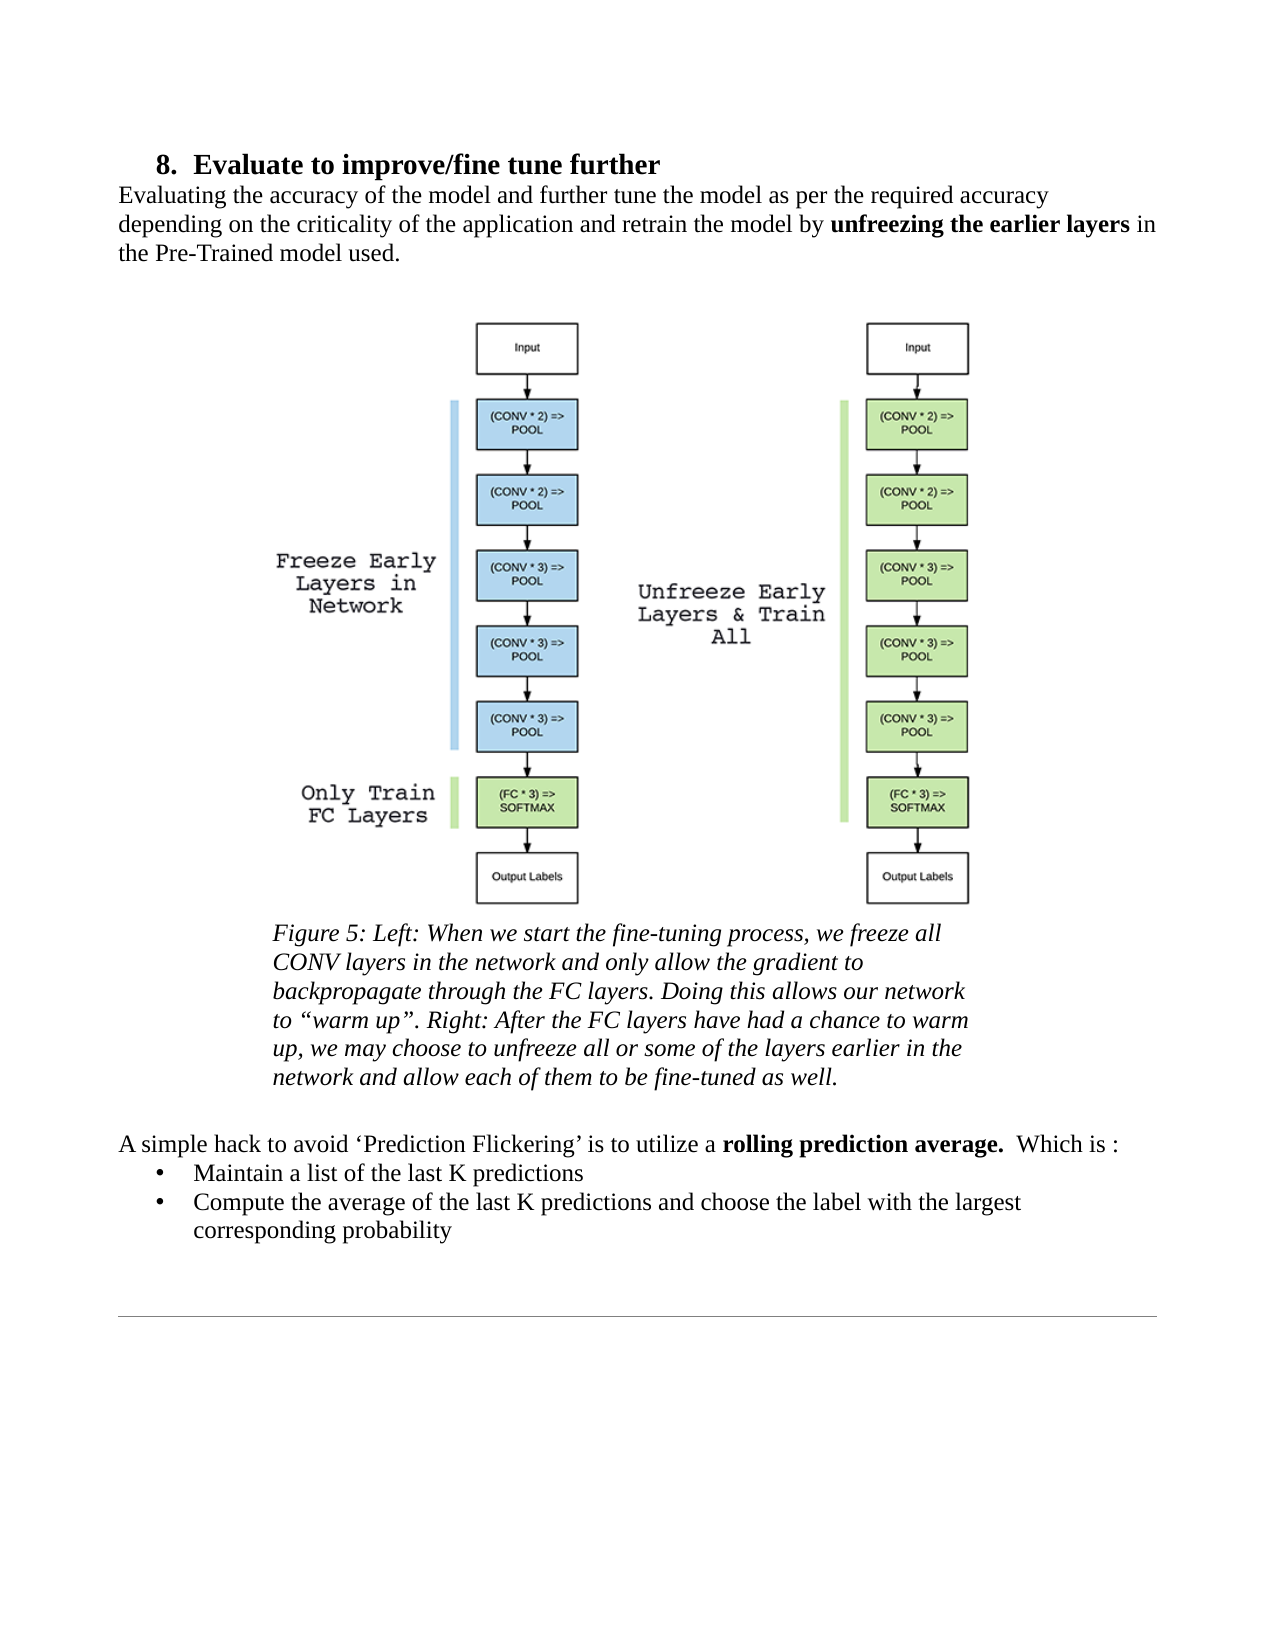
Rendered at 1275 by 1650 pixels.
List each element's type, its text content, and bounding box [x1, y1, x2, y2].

list Maintain a list of the last K predictions [156, 1158, 1157, 1187]
list Compute the average of the last K predictions and choose the label with the largest corresponding probability [156, 1187, 1157, 1244]
picture [272, 311, 974, 913]
text Evaluating the accuracy of the model and further tune the model as per the required accuracy depending on the criticality of the application and retrain the model by unfreezing the earlier layers in the Pre-Trained model used. [118, 180, 1157, 267]
text A simple hack to avoid ‘Prediction Flickering’ is to utilize a rolling prediction average. Which is : [118, 1129, 1157, 1158]
text Figure 5: Left: When we start the fine-tuning process, we freeze all CONV layers in the network and only allow the gradient to backpropagate through the FC layers. Doing this allows our network to “warm up”. Right: After the FC layers have had a chance to warm up, we may choose to unfreeze all or some of the layers earlier in the network and allow each of them to be fine-tuned as well. [272, 913, 973, 1091]
list Evaluate to improve/fine tune further [156, 147, 1157, 180]
